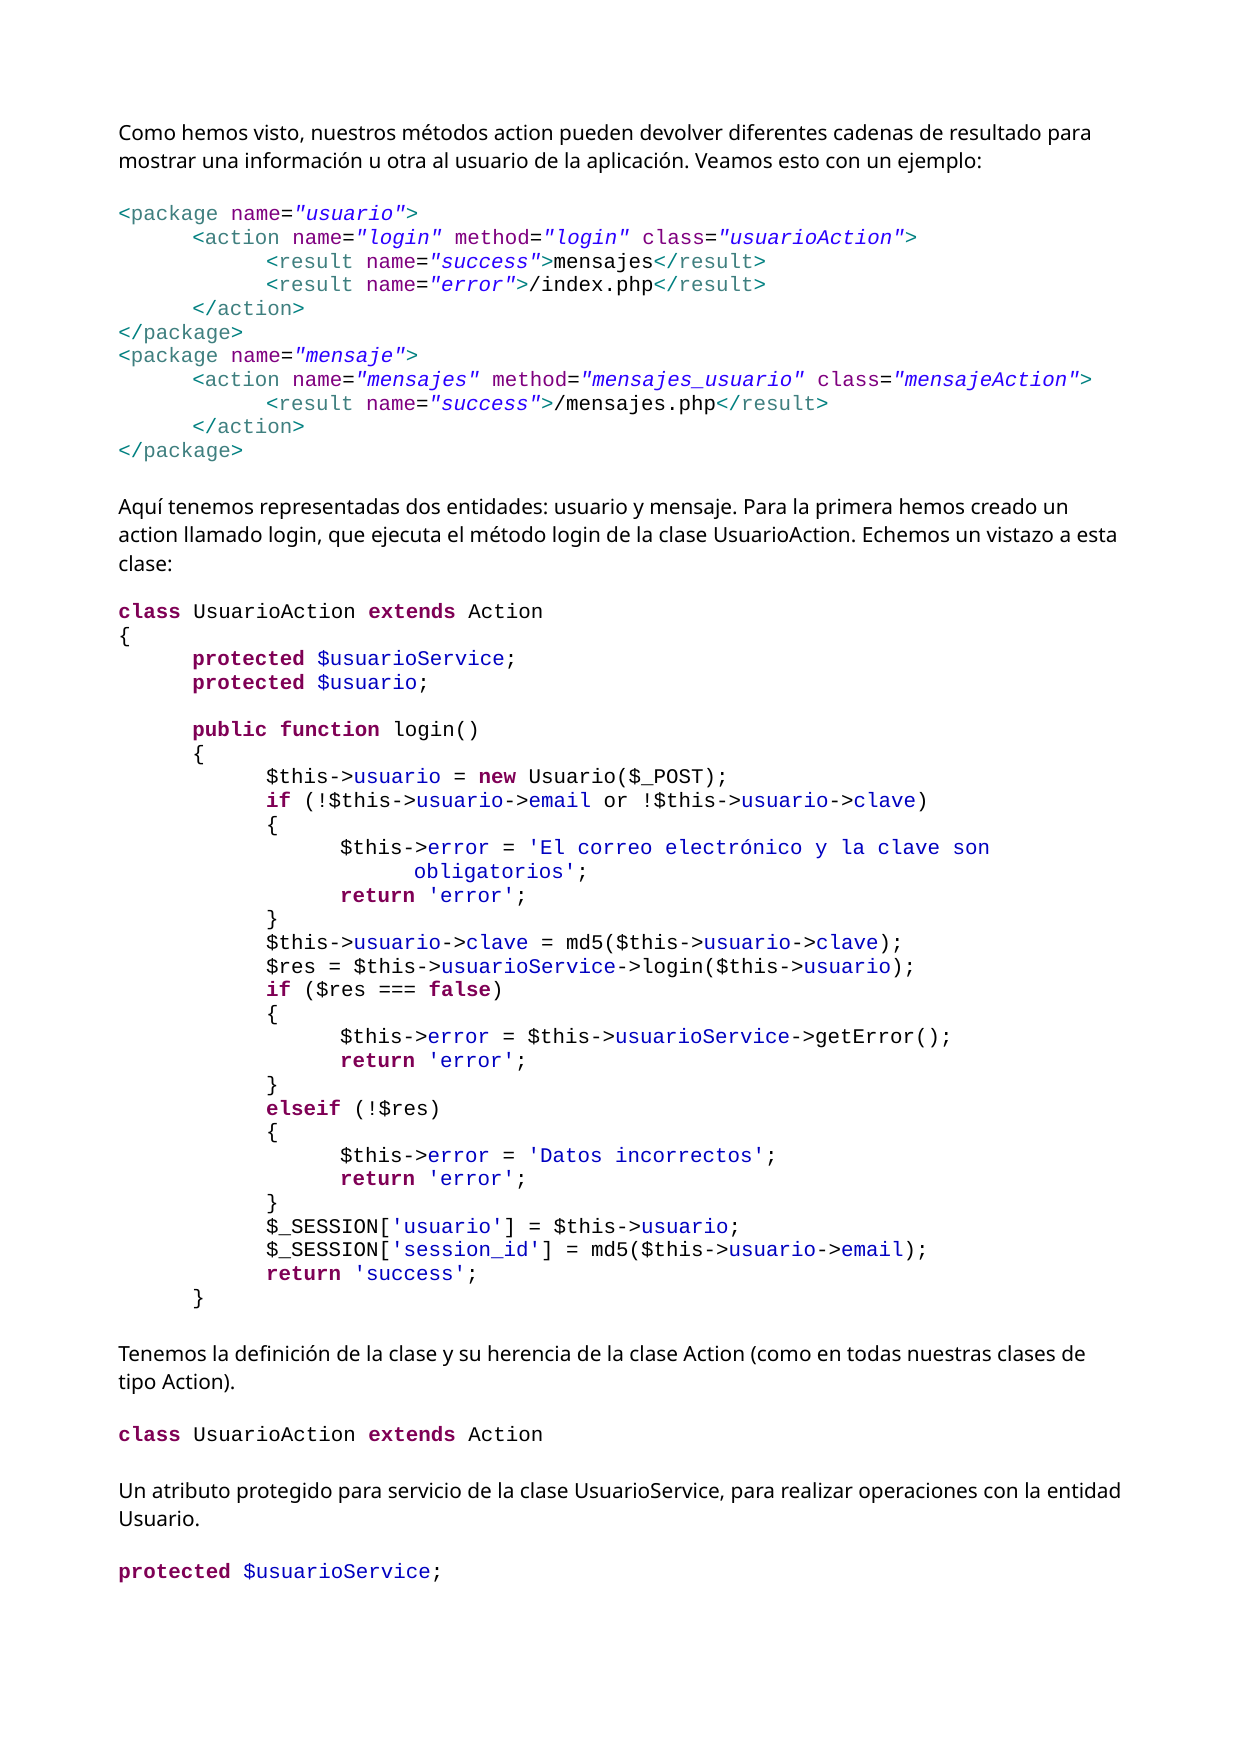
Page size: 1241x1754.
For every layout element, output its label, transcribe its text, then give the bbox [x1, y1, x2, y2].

text public function login() [118, 719, 1122, 743]
text return 'success'; [118, 1263, 1122, 1287]
text Aquí tenemos representadas dos entidades: usuario y mensaje. Para la primera hemos creado un action llamado login, que ejecuta el método login de la clase UsuarioAction. Echemos un vistazo a esta clase: [118, 492, 1122, 577]
text $res = $this->usuarioService->login($this->usuario); [118, 956, 1122, 979]
text $this->error = $this->usuarioService->getError(); [118, 1027, 1122, 1050]
text class UsuarioAction extends Action [118, 1424, 1122, 1448]
text if (!$this->usuario->email or !$this->usuario->clave) [118, 790, 1122, 814]
text $this->usuario->clave = md5($this->usuario->clave); [118, 932, 1122, 956]
text } [118, 1074, 1122, 1097]
text $this->error = 'Datos incorrectos'; [118, 1145, 1122, 1168]
text if ($res === false) [118, 979, 1122, 1003]
text { [118, 1121, 1122, 1145]
text { [118, 743, 1122, 766]
text elseif (!$res) [118, 1097, 1122, 1121]
text Tenemos la definición de la clase y su herencia de la clase Action (como en todas nuestras clases de tipo Action). [118, 1339, 1122, 1396]
text <package name="mensaje"> [118, 345, 1122, 369]
text $this->usuario = new Usuario($_POST); [118, 766, 1122, 790]
text <result name="success">/mensajes.php</result> [118, 393, 1122, 416]
text protected $usuarioService; [118, 648, 1122, 672]
text <action name="login" method="login" class="usuarioAction"> [118, 227, 1122, 251]
text Un atributo protegido para servicio de la clase UsuarioService, para realizar operaciones con la entidad Usuario. [118, 1476, 1122, 1533]
text <action name="mensajes" method="mensajes_usuario" class="mensajeAction"> [118, 369, 1122, 393]
text $_SESSION['session_id'] = md5($this->usuario->email); [118, 1239, 1122, 1263]
text return 'error'; [118, 1168, 1122, 1192]
text </action> [118, 416, 1122, 440]
text { [118, 1003, 1122, 1027]
text <result name="success">mensajes</result> [118, 251, 1122, 274]
text $this->error = 'El correo electrónico y la clave son obligatorios'; [118, 837, 1122, 885]
text Como hemos visto, nuestros métodos action pueden devolver diferentes cadenas de resultado para mostrar una información u otra al usuario de la aplicación. Veamos esto con un ejemplo: [118, 118, 1122, 175]
text $_SESSION['usuario'] = $this->usuario; [118, 1216, 1122, 1239]
text class UsuarioAction extends Action [118, 601, 1122, 624]
text protected $usuarioService; [118, 1561, 1122, 1585]
text </package> [118, 322, 1122, 345]
text } [118, 1192, 1122, 1216]
text } [118, 1287, 1122, 1310]
text <result name="error">/index.php</result> [118, 274, 1122, 298]
text return 'error'; [118, 885, 1122, 908]
text </action> [118, 298, 1122, 322]
text { [118, 814, 1122, 837]
text } [118, 908, 1122, 932]
text { [118, 624, 1122, 648]
text return 'error'; [118, 1050, 1122, 1074]
text <package name="usuario"> [118, 203, 1122, 227]
text protected $usuario; [118, 672, 1122, 696]
text </package> [118, 440, 1122, 463]
